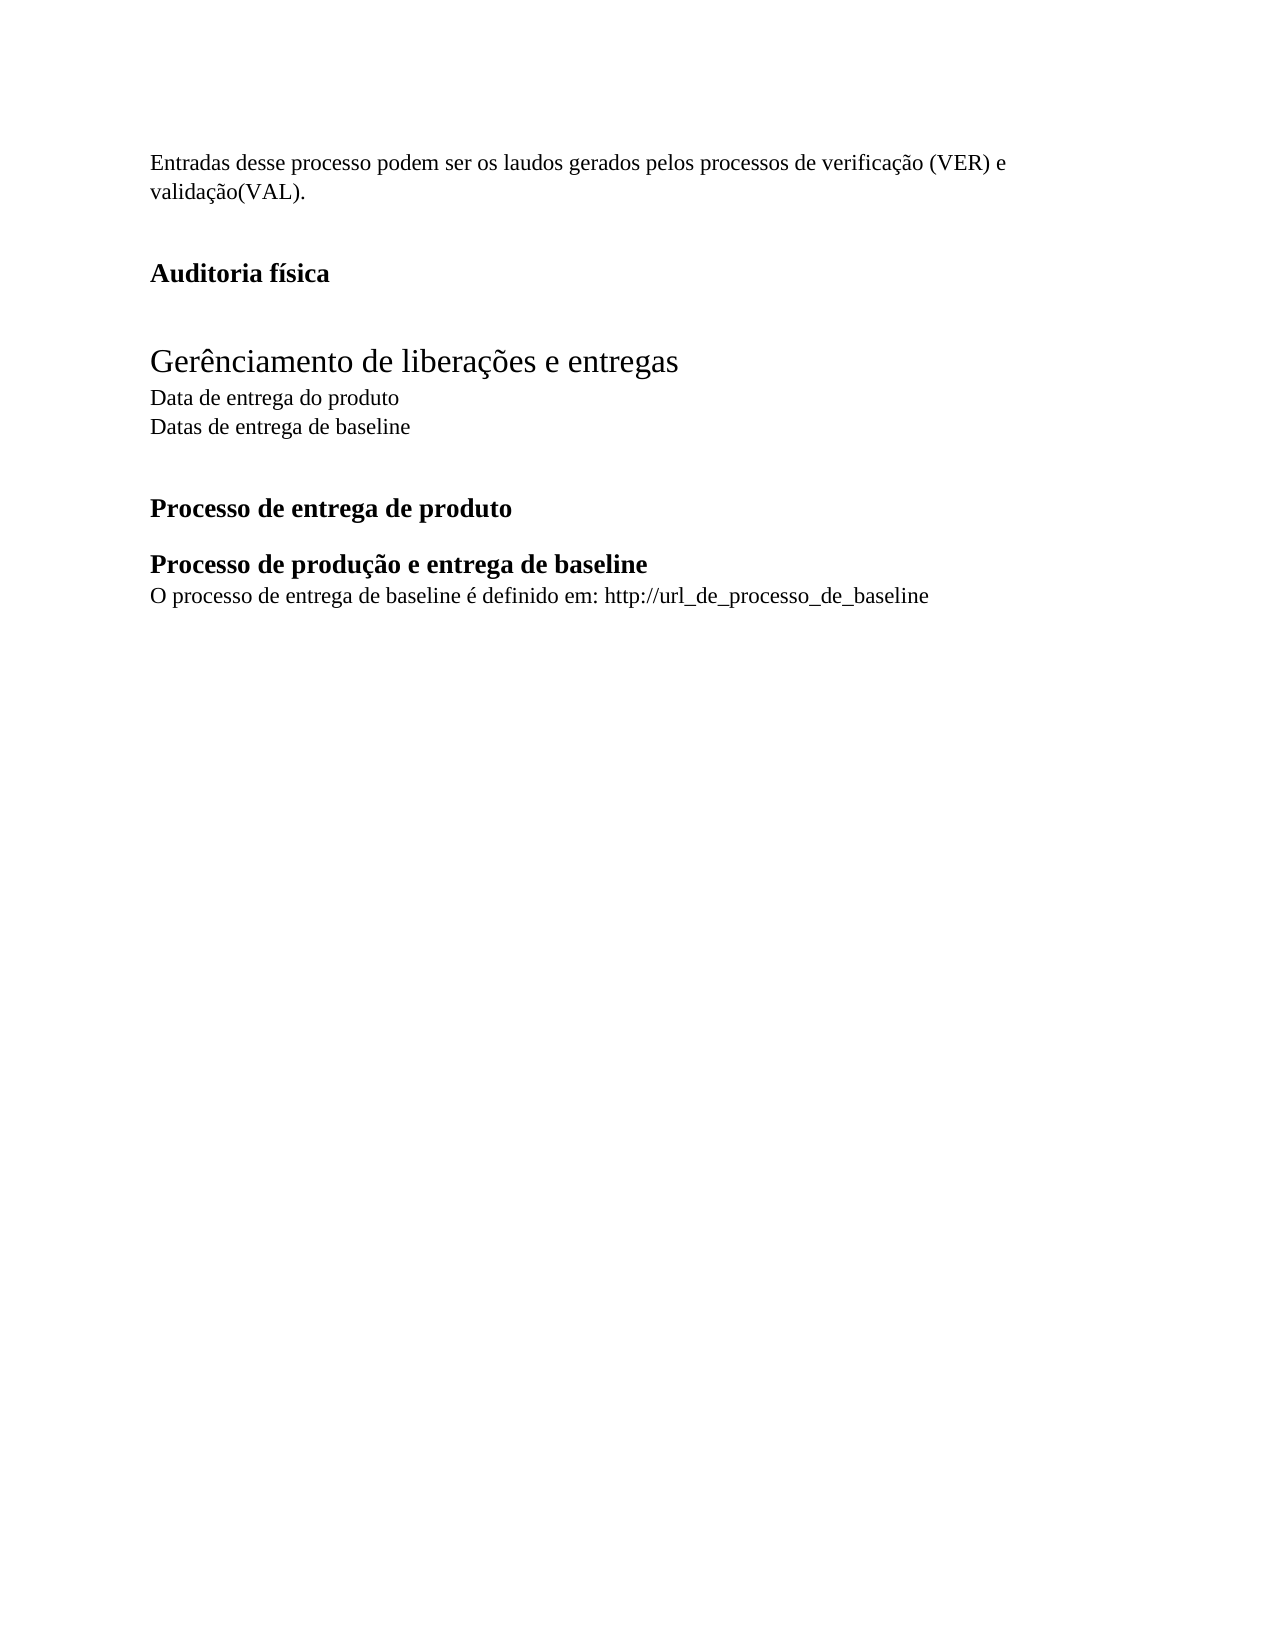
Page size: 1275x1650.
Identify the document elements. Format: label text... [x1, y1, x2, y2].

text O processo de entrega de baseline é definido em: http://url_de_processo_de_baseline [150, 583, 1125, 609]
text Entradas desse processo podem ser os laudos gerados pelos processos de verificação (VER) e validação(VAL). [150, 150, 1125, 204]
subtitle Auditoria física [150, 258, 1125, 288]
subtitle Processo de entrega de produto [150, 493, 1125, 523]
text Data de entrega do produto [150, 385, 1125, 411]
subtitle Processo de produção e entrega de baseline [150, 549, 1125, 579]
subtitle Gerênciamento de liberações e entregas [150, 343, 1125, 380]
text Datas de entrega de baseline [150, 414, 1125, 440]
